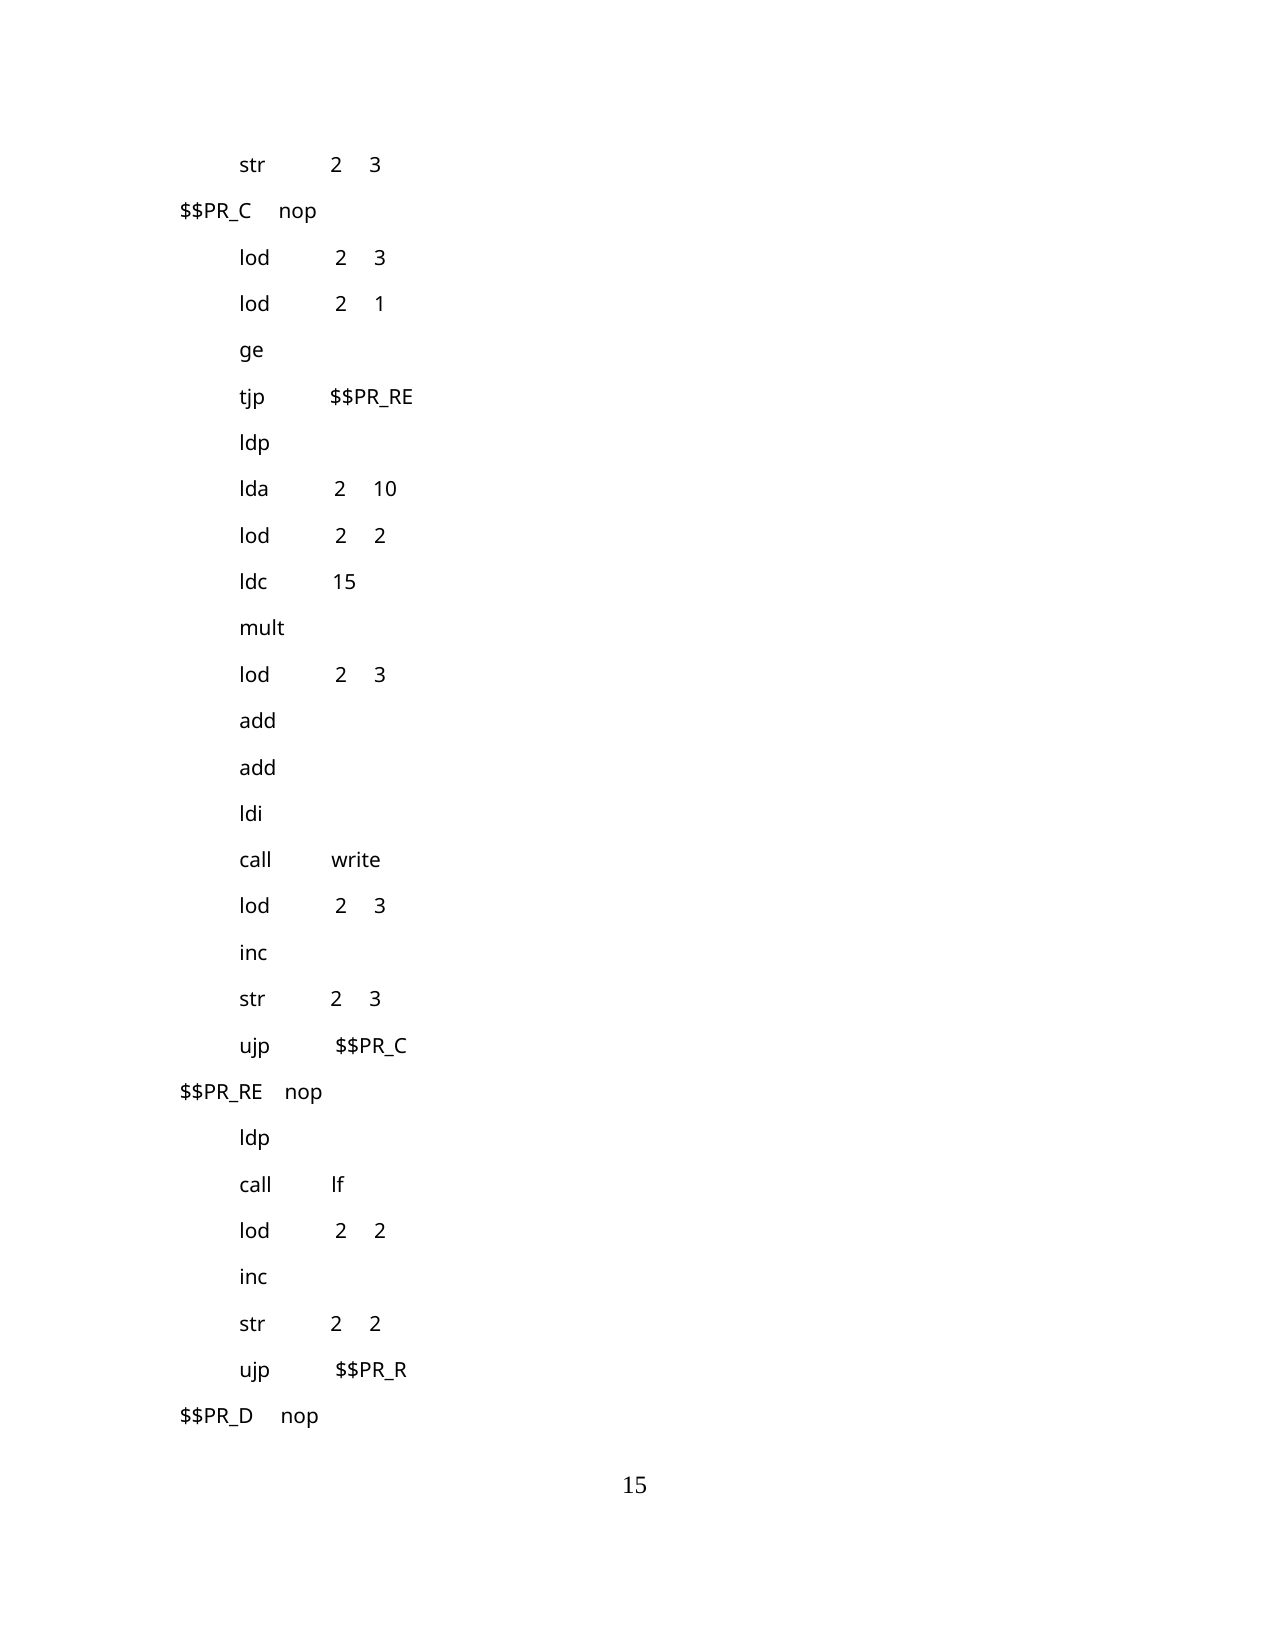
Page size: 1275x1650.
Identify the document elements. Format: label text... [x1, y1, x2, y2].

text str 2 2 [179, 1309, 1125, 1337]
text ldp [179, 428, 1125, 457]
text ujp $$PR_R [179, 1355, 1125, 1384]
text ldc 15 [179, 567, 1125, 596]
text lod 2 1 [179, 289, 1125, 317]
text ldp [179, 1123, 1125, 1152]
text mult [179, 613, 1125, 642]
text lda 2 10 [179, 474, 1125, 503]
text ujp $$PR_C [179, 1031, 1125, 1059]
text $$PR_RE nop [179, 1077, 1125, 1106]
text lod 2 3 [179, 660, 1125, 688]
text inc [179, 1262, 1125, 1291]
text lod 2 3 [179, 243, 1125, 271]
text lod 2 3 [179, 892, 1125, 920]
text inc [179, 938, 1125, 966]
text tjp $$PR_RE [179, 382, 1125, 410]
text add [179, 706, 1125, 735]
text add [179, 753, 1125, 781]
text str 2 3 [179, 984, 1125, 1013]
text lod 2 2 [179, 521, 1125, 549]
text call write [179, 845, 1125, 874]
text $$PR_D nop [179, 1402, 1125, 1430]
text ldi [179, 799, 1125, 827]
text ge [179, 335, 1125, 364]
text str 2 3 [179, 150, 1125, 178]
text lod 2 2 [179, 1216, 1125, 1244]
text $$PR_C nop [179, 196, 1125, 225]
text call lf [179, 1170, 1125, 1198]
